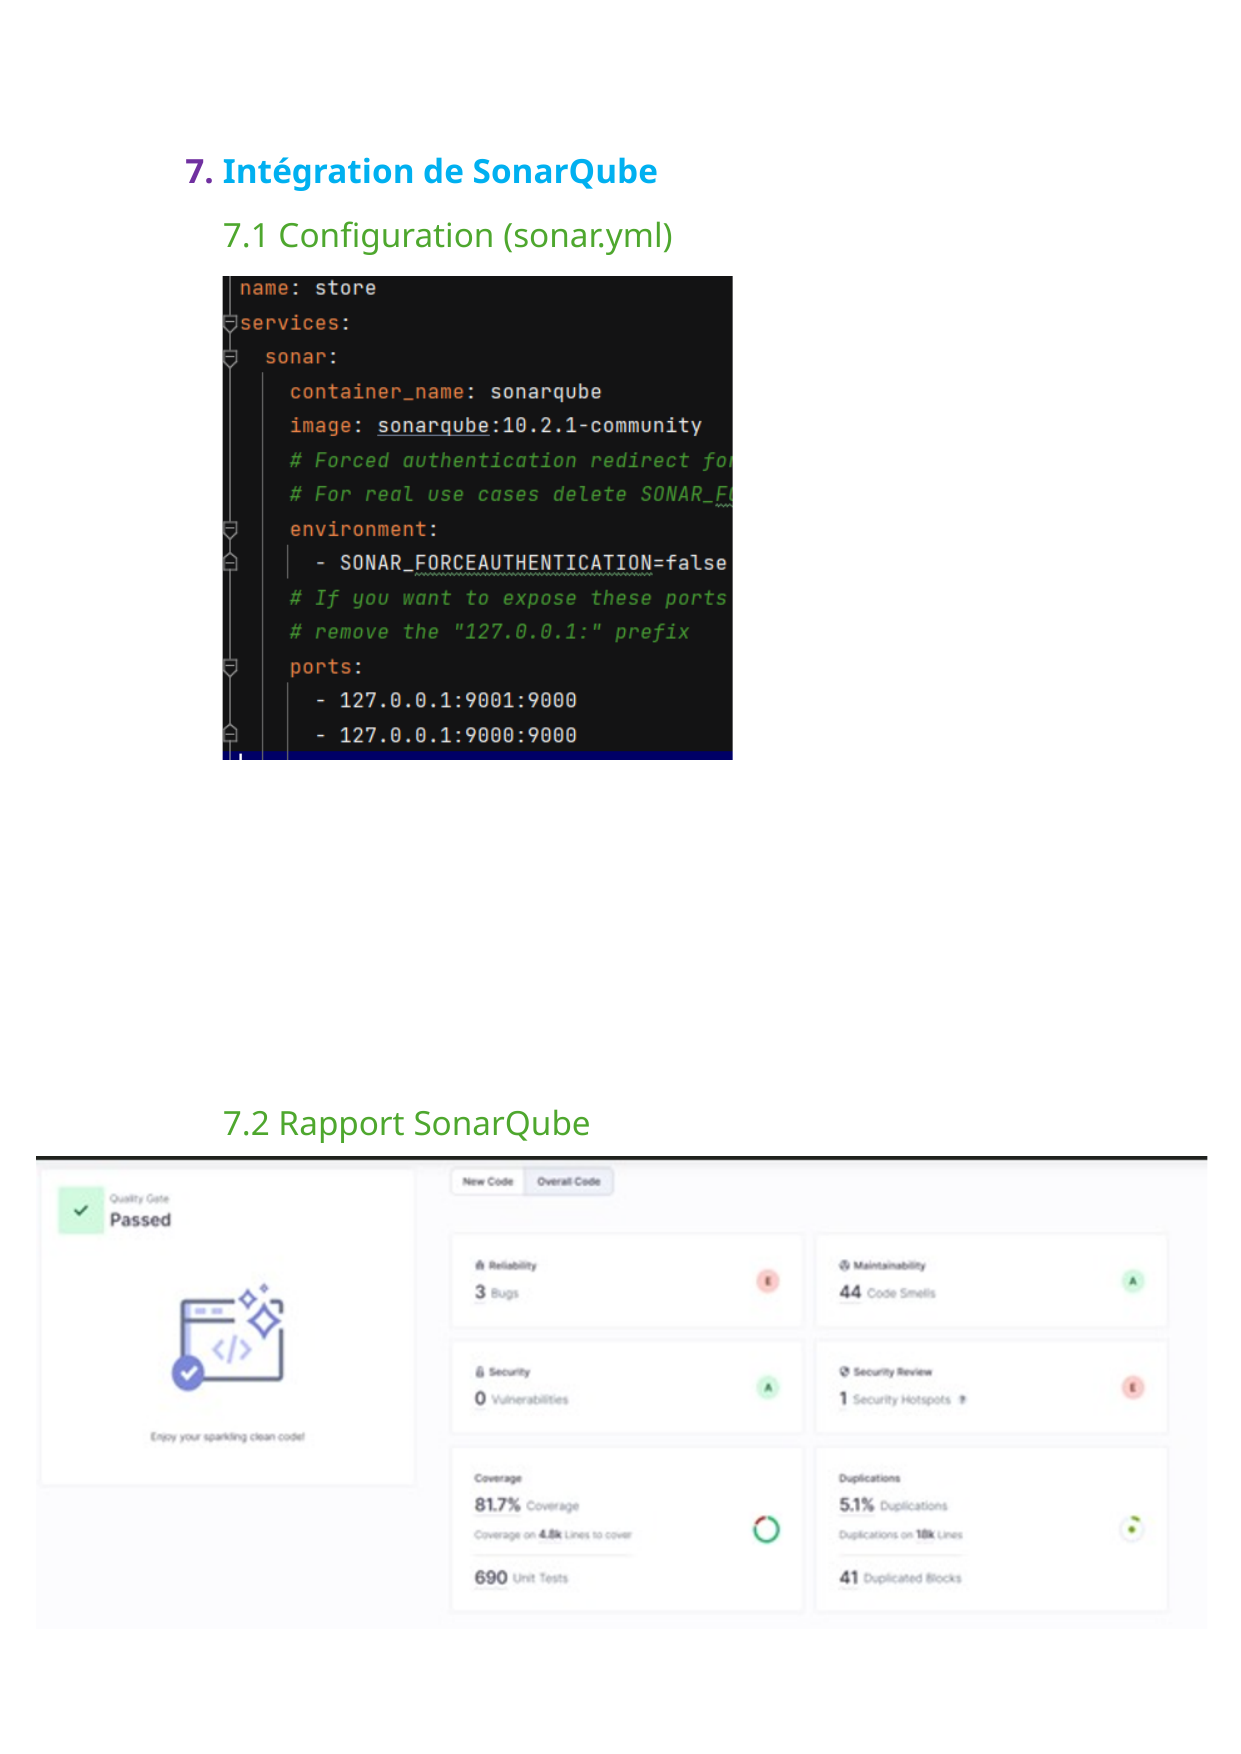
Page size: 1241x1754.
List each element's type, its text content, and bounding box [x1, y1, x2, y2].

text 7.2 Rapport SonarQube [223, 1099, 1093, 1145]
list Intégration de SonarQube [185, 148, 1093, 193]
text 7.1 Configuration (sonar.yml) [223, 212, 1093, 257]
